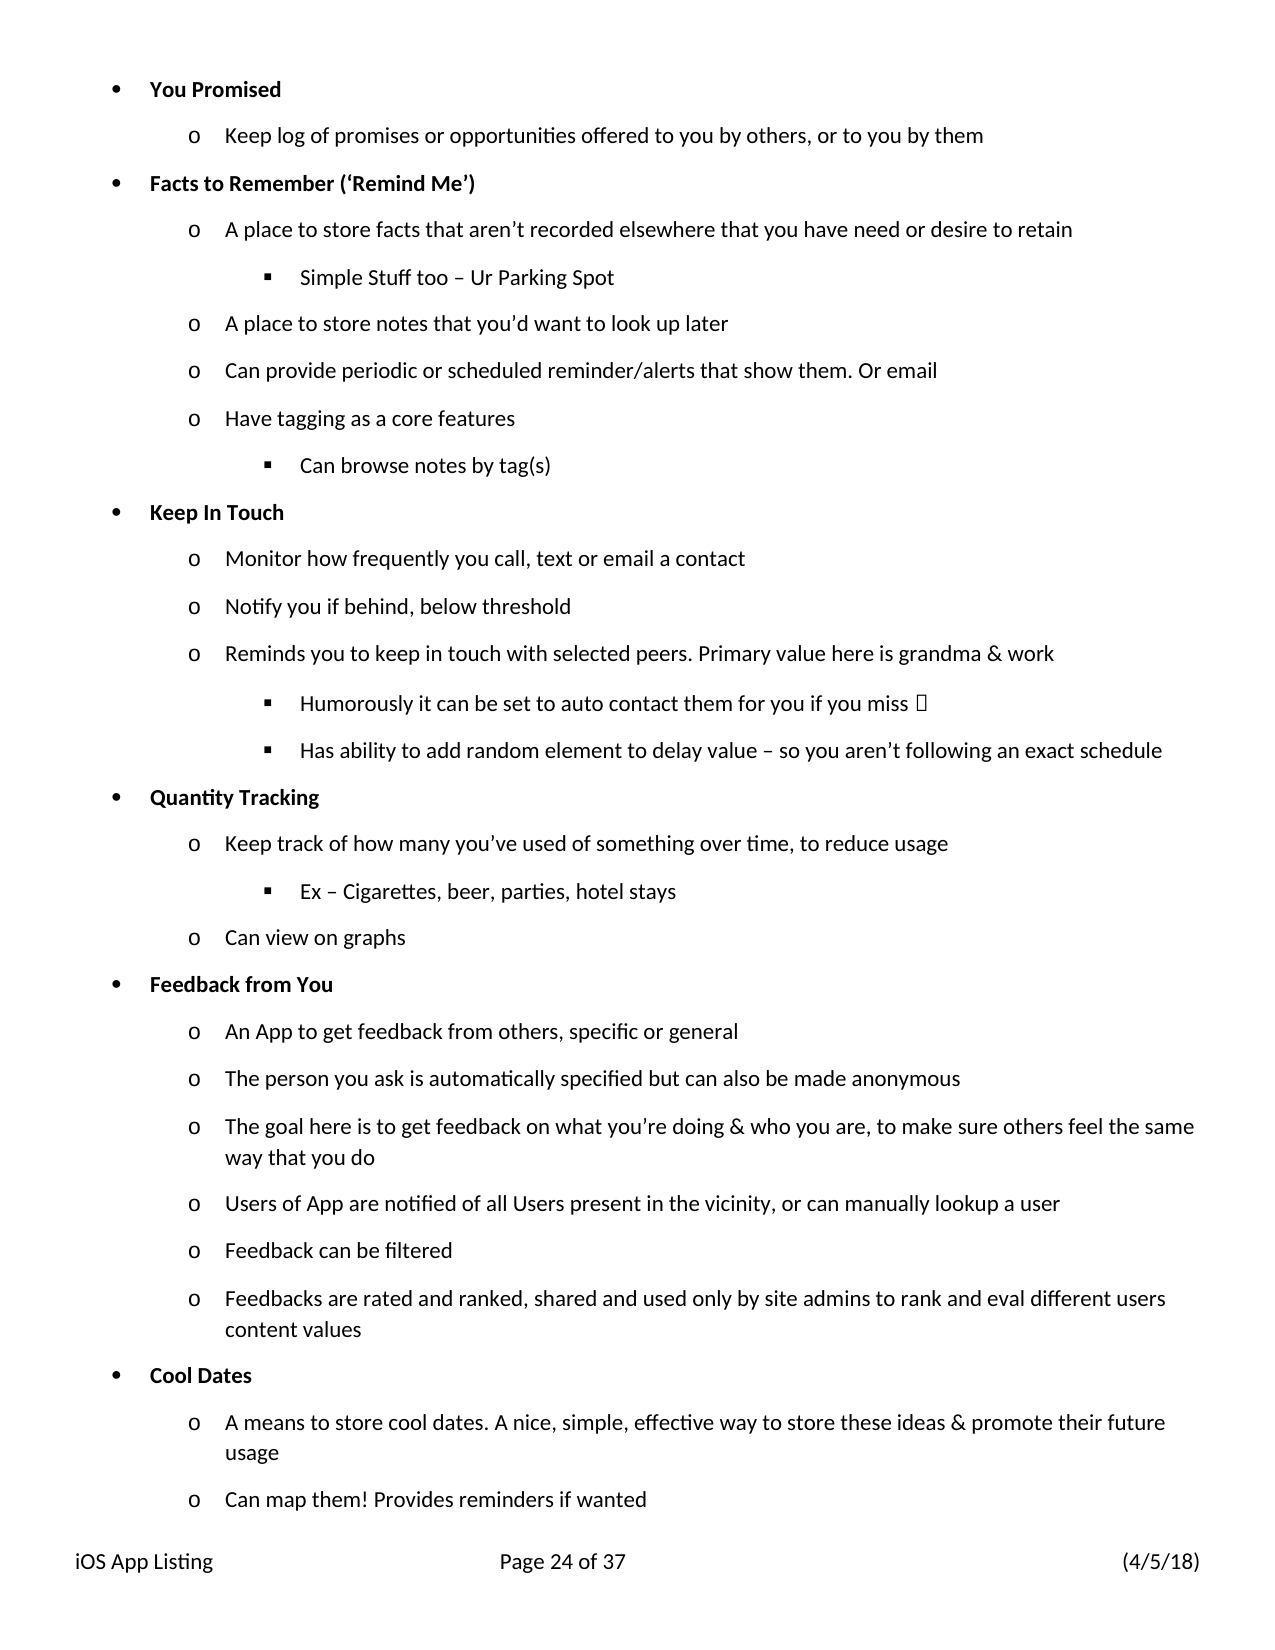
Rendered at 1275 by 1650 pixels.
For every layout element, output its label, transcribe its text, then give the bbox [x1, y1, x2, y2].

list Reminds you to keep in touch with selected peers. Primary value here is grandma & work [187, 639, 1200, 668]
list Has ability to add random element to delay value – so you aren’t following an exact schedule [262, 737, 1200, 764]
list The person you ask is automatically specified but can also be made anonymous [187, 1064, 1200, 1094]
list Can browse notes by tag(s) [262, 452, 1200, 479]
list Humorously it can be set to auto contact them for you if you miss  [262, 687, 1200, 718]
list Feedbacks are rated and ranked, shared and used only by site admins to rank and eval different users content values [187, 1284, 1200, 1343]
list You Promised [112, 75, 1200, 103]
list Feedback from You [112, 971, 1200, 999]
list A means to store cool dates. A nice, simple, effective way to store these ideas & promote their future usage [187, 1408, 1200, 1467]
list A place to store facts that aren’t recorded elsewhere that you have need or desire to retain [187, 215, 1200, 244]
list Have tagging as a core features [187, 404, 1200, 433]
list Notify you if behind, below threshold [187, 592, 1200, 621]
list Keep log of promises or opportunities offered to you by others, or to you by them [187, 121, 1200, 151]
list Users of App are notified of all Users present in the vicinity, or can manually lookup a user [187, 1189, 1200, 1218]
list Quantity Tracking [112, 783, 1200, 811]
list Can view on graphs [187, 923, 1200, 952]
list Keep In Touch [112, 498, 1200, 526]
list Ex – Cigarettes, beer, parties, hotel stays [262, 877, 1200, 905]
list The goal here is to get feedback on what you’re doing & who you are, to make sure others feel the same way that you do [187, 1112, 1200, 1171]
list Facts to Remember (‘Remind Me’) [112, 169, 1200, 197]
list Feedback can be filtered [187, 1237, 1200, 1266]
list Cool Dates [112, 1361, 1200, 1389]
list Monitor how frequently you call, text or email a contact [187, 544, 1200, 573]
list Can provide periodic or scheduled reminder/alerts that show them. Or email [187, 357, 1200, 386]
list Simple Stuff too – Ur Parking Spot [262, 263, 1200, 291]
list Can map them! Provides reminders if wanted [187, 1485, 1200, 1514]
list Keep track of how many you’ve used of something over time, to reduce usage [187, 829, 1200, 858]
list A place to store notes that you’d want to look up later [187, 309, 1200, 338]
list An App to get feedback from others, specific or general [187, 1017, 1200, 1046]
